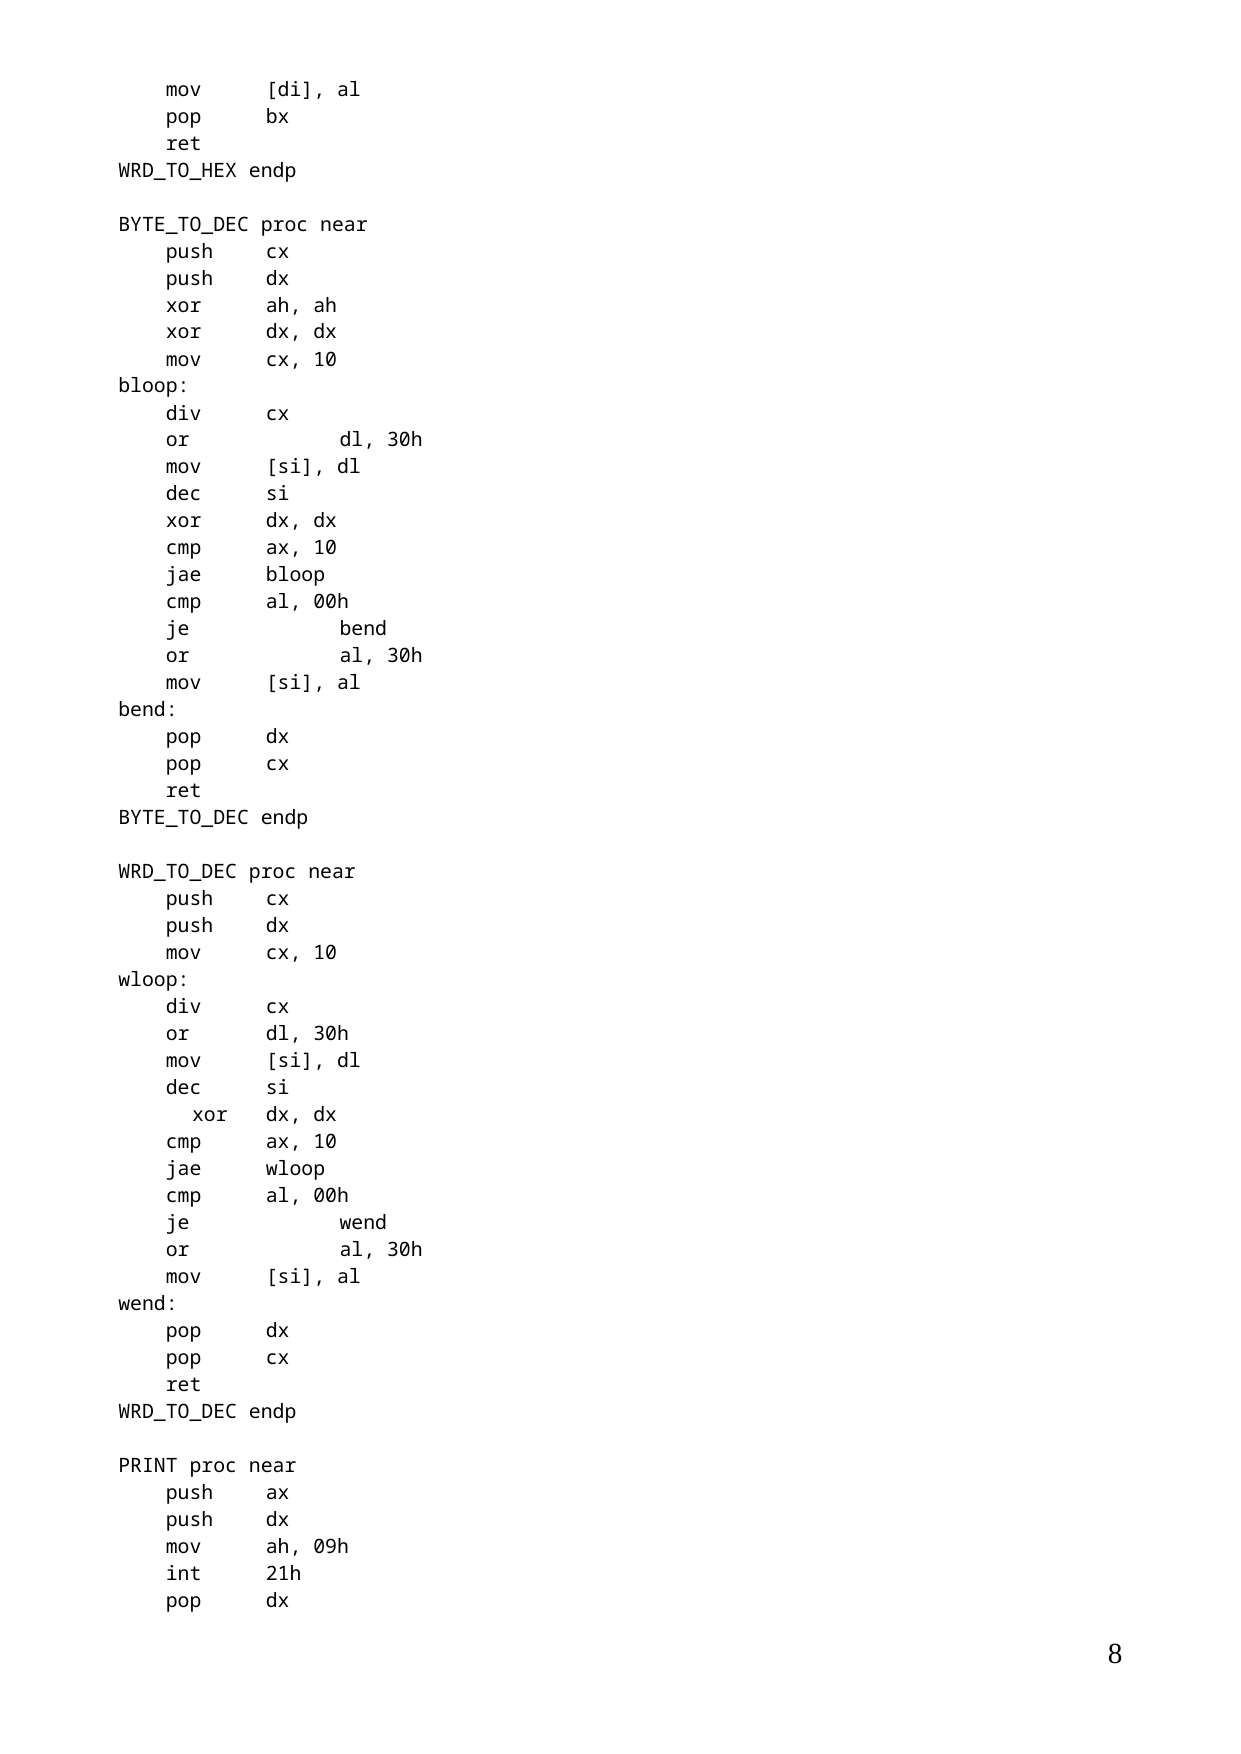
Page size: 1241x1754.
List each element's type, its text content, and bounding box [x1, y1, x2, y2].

text push dx [118, 264, 1122, 291]
text je bend [118, 614, 1122, 642]
text ret [118, 776, 1122, 803]
text xor ah, ah [118, 291, 1122, 318]
text WRD_TO_DEC endp [118, 1397, 1122, 1424]
text or dl, 30h [118, 426, 1122, 453]
text BYTE_TO_DEC endp [118, 803, 1122, 830]
text push cx [118, 884, 1122, 911]
text dec si [118, 480, 1122, 507]
text pop cx [118, 749, 1122, 776]
text or dl, 30h [118, 1019, 1122, 1046]
text mov [si], dl [118, 1046, 1122, 1073]
text BYTE_TO_DEC proc near [118, 210, 1122, 237]
text cmp ax, 10 [118, 1127, 1122, 1154]
text WRD_TO_DEC proc near [118, 857, 1122, 884]
text xor dx, dx [118, 507, 1122, 534]
text je wend [118, 1208, 1122, 1235]
text cmp al, 00h [118, 1181, 1122, 1208]
text wloop: [118, 965, 1122, 992]
text jae wloop [118, 1154, 1122, 1181]
text bloop: [118, 372, 1122, 399]
text push ax [118, 1478, 1122, 1505]
text div cx [118, 399, 1122, 426]
text pop dx [118, 1316, 1122, 1343]
text cmp ax, 10 [118, 534, 1122, 561]
text ret [118, 129, 1122, 156]
text pop cx [118, 1343, 1122, 1370]
text WRD_TO_HEX endp [118, 156, 1122, 183]
text mov [di], al [118, 75, 1122, 102]
text pop dx [118, 722, 1122, 749]
text mov [si], al [118, 668, 1122, 696]
text pop dx [118, 1586, 1122, 1613]
text or al, 30h [118, 642, 1122, 668]
text xor dx, dx [118, 1100, 1122, 1127]
text ret [118, 1370, 1122, 1397]
text cmp al, 00h [118, 588, 1122, 614]
text int 21h [118, 1559, 1122, 1586]
text or al, 30h [118, 1235, 1122, 1262]
text dec si [118, 1073, 1122, 1100]
text jae bloop [118, 561, 1122, 588]
text mov [si], al [118, 1262, 1122, 1289]
text div cx [118, 992, 1122, 1019]
text bend: [118, 696, 1122, 722]
text xor dx, dx [118, 318, 1122, 345]
text wend: [118, 1289, 1122, 1316]
text mov [si], dl [118, 453, 1122, 480]
text PRINT proc near [118, 1451, 1122, 1478]
text push cx [118, 237, 1122, 264]
text push dx [118, 1505, 1122, 1532]
text mov ah, 09h [118, 1532, 1122, 1559]
text mov cx, 10 [118, 938, 1122, 965]
text push dx [118, 911, 1122, 938]
text pop bx [118, 102, 1122, 129]
text mov cx, 10 [118, 345, 1122, 372]
